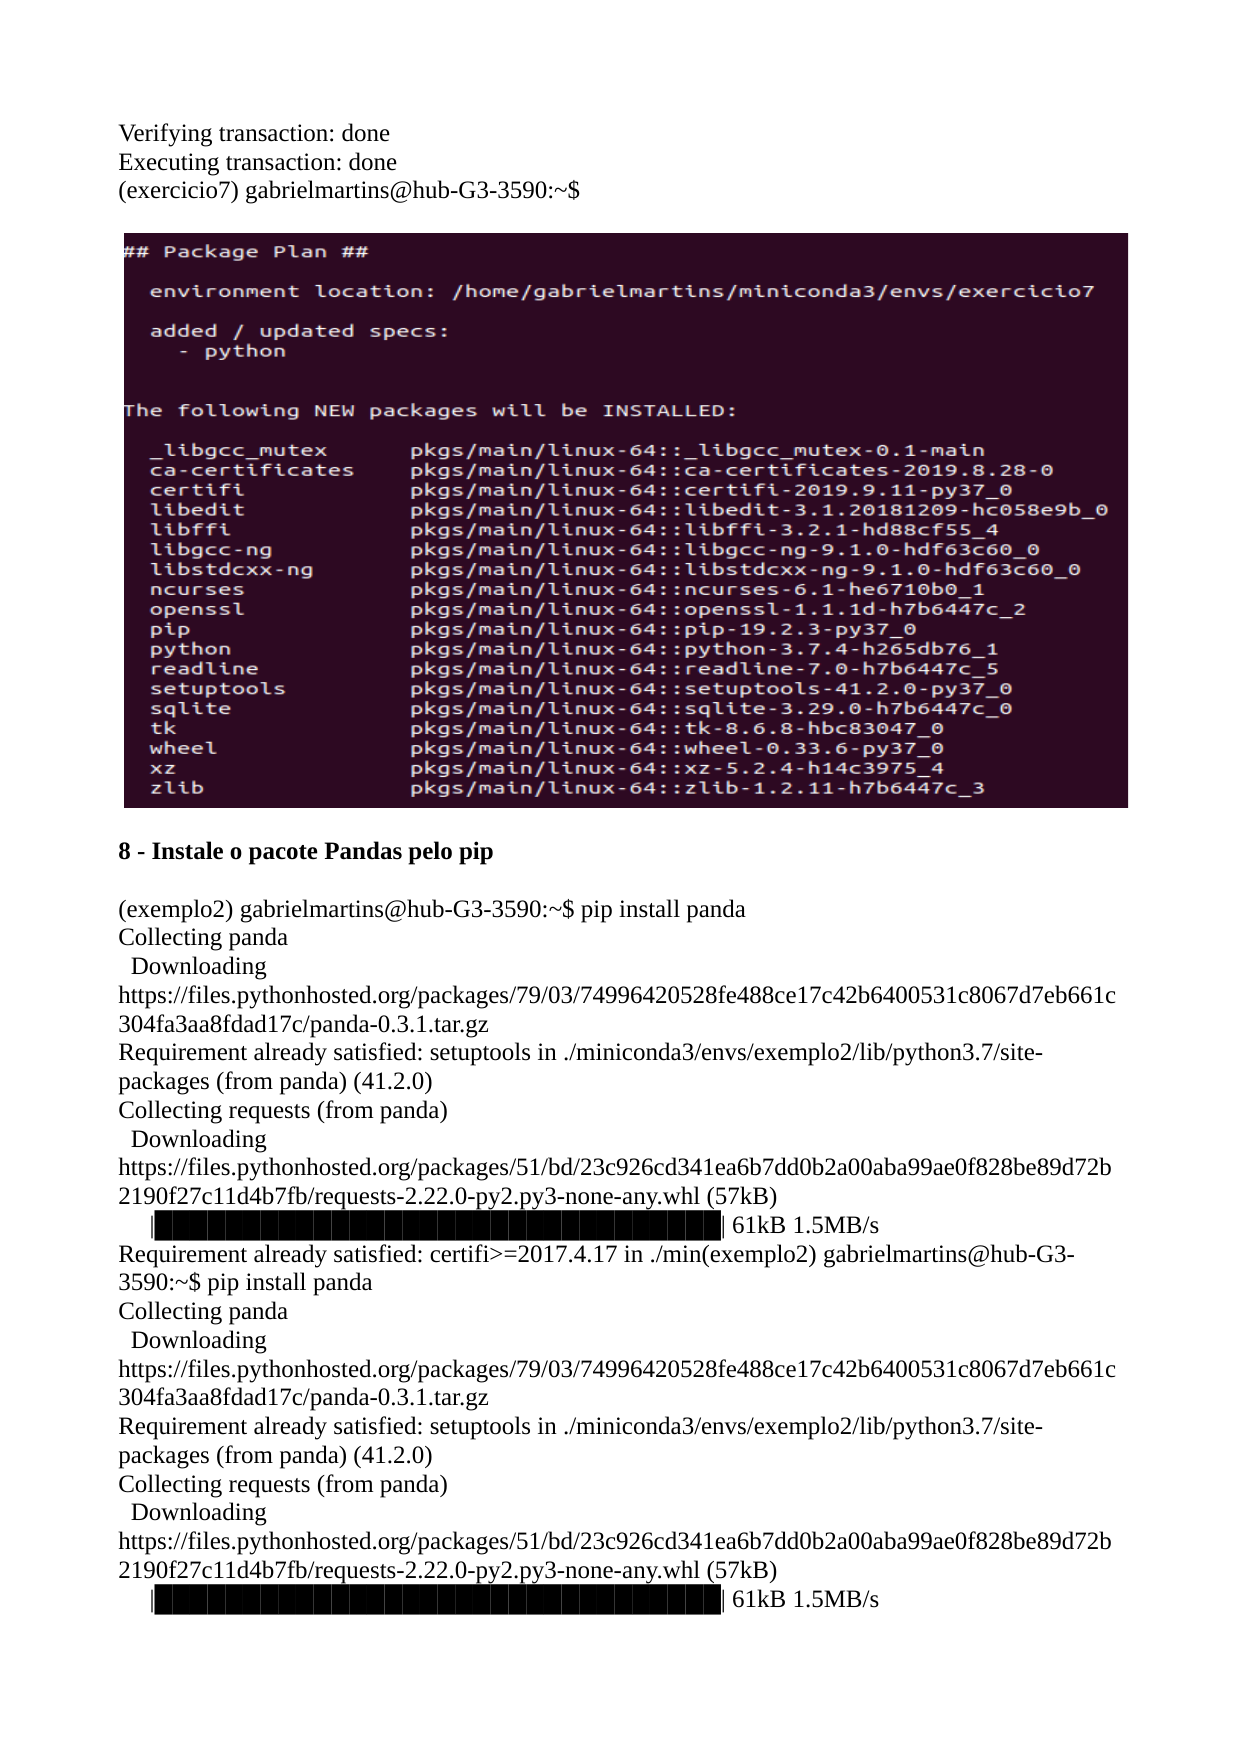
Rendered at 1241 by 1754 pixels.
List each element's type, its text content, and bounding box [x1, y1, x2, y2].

text |████████████████████████████████| 61kB 1.5MB/s [118, 1584, 154, 1612]
text Verifying transaction: done [118, 118, 1122, 147]
text Requirement already satisfied: setuptools in ./miniconda3/envs/exemplo2/lib/python3.7/site-packages (from panda) (41.2.0) [118, 1411, 1122, 1469]
text Requirement already satisfied: setuptools in ./miniconda3/envs/exemplo2/lib/python3.7/site-packages (from panda) (41.2.0) [118, 1037, 1122, 1095]
text |████████████████████████████████| 61kB 1.5MB/s [721, 1584, 1122, 1612]
text Downloading https://files.pythonhosted.org/packages/79/03/74996420528fe488ce17c42b6400531c8067d7eb661c304fa3aa8fdad17c/panda-0.3.1.tar.gz [118, 1325, 1122, 1411]
text (exemplo2) gabrielmartins@hub-G3-3590:~$ pip install panda [118, 894, 1122, 922]
text 8 - Instale o pacote Pandas pelo pip [118, 836, 1122, 865]
text |████████████████████████████████| 61kB 1.5MB/s [118, 1210, 154, 1239]
text Executing transaction: done [118, 147, 1122, 176]
text Collecting requests (from panda) [118, 1095, 1122, 1124]
text Collecting panda [118, 922, 1122, 951]
text Downloading https://files.pythonhosted.org/packages/79/03/74996420528fe488ce17c42b6400531c8067d7eb661c304fa3aa8fdad17c/panda-0.3.1.tar.gz [118, 951, 1122, 1037]
text Collecting panda [118, 1296, 1122, 1325]
text Downloading https://files.pythonhosted.org/packages/51/bd/23c926cd341ea6b7dd0b2a00aba99ae0f828be89d72b2190f27c11d4b7fb/requests-2.22.0-py2.py3-none-any.whl (57kB) [118, 1497, 1122, 1584]
text Requirement already satisfied: certifi>=2017.4.17 in ./min(exemplo2) gabrielmartins@hub-G3-3590:~$ pip install panda [118, 1239, 1122, 1296]
text (exercicio7) gabrielmartins@hub-G3-3590:~$ [118, 176, 1122, 204]
text Collecting requests (from panda) [118, 1469, 1122, 1497]
text Downloading https://files.pythonhosted.org/packages/51/bd/23c926cd341ea6b7dd0b2a00aba99ae0f828be89d72b2190f27c11d4b7fb/requests-2.22.0-py2.py3-none-any.whl (57kB) [118, 1124, 1122, 1210]
text |████████████████████████████████| 61kB 1.5MB/s [721, 1210, 1122, 1239]
picture [124, 233, 1129, 808]
